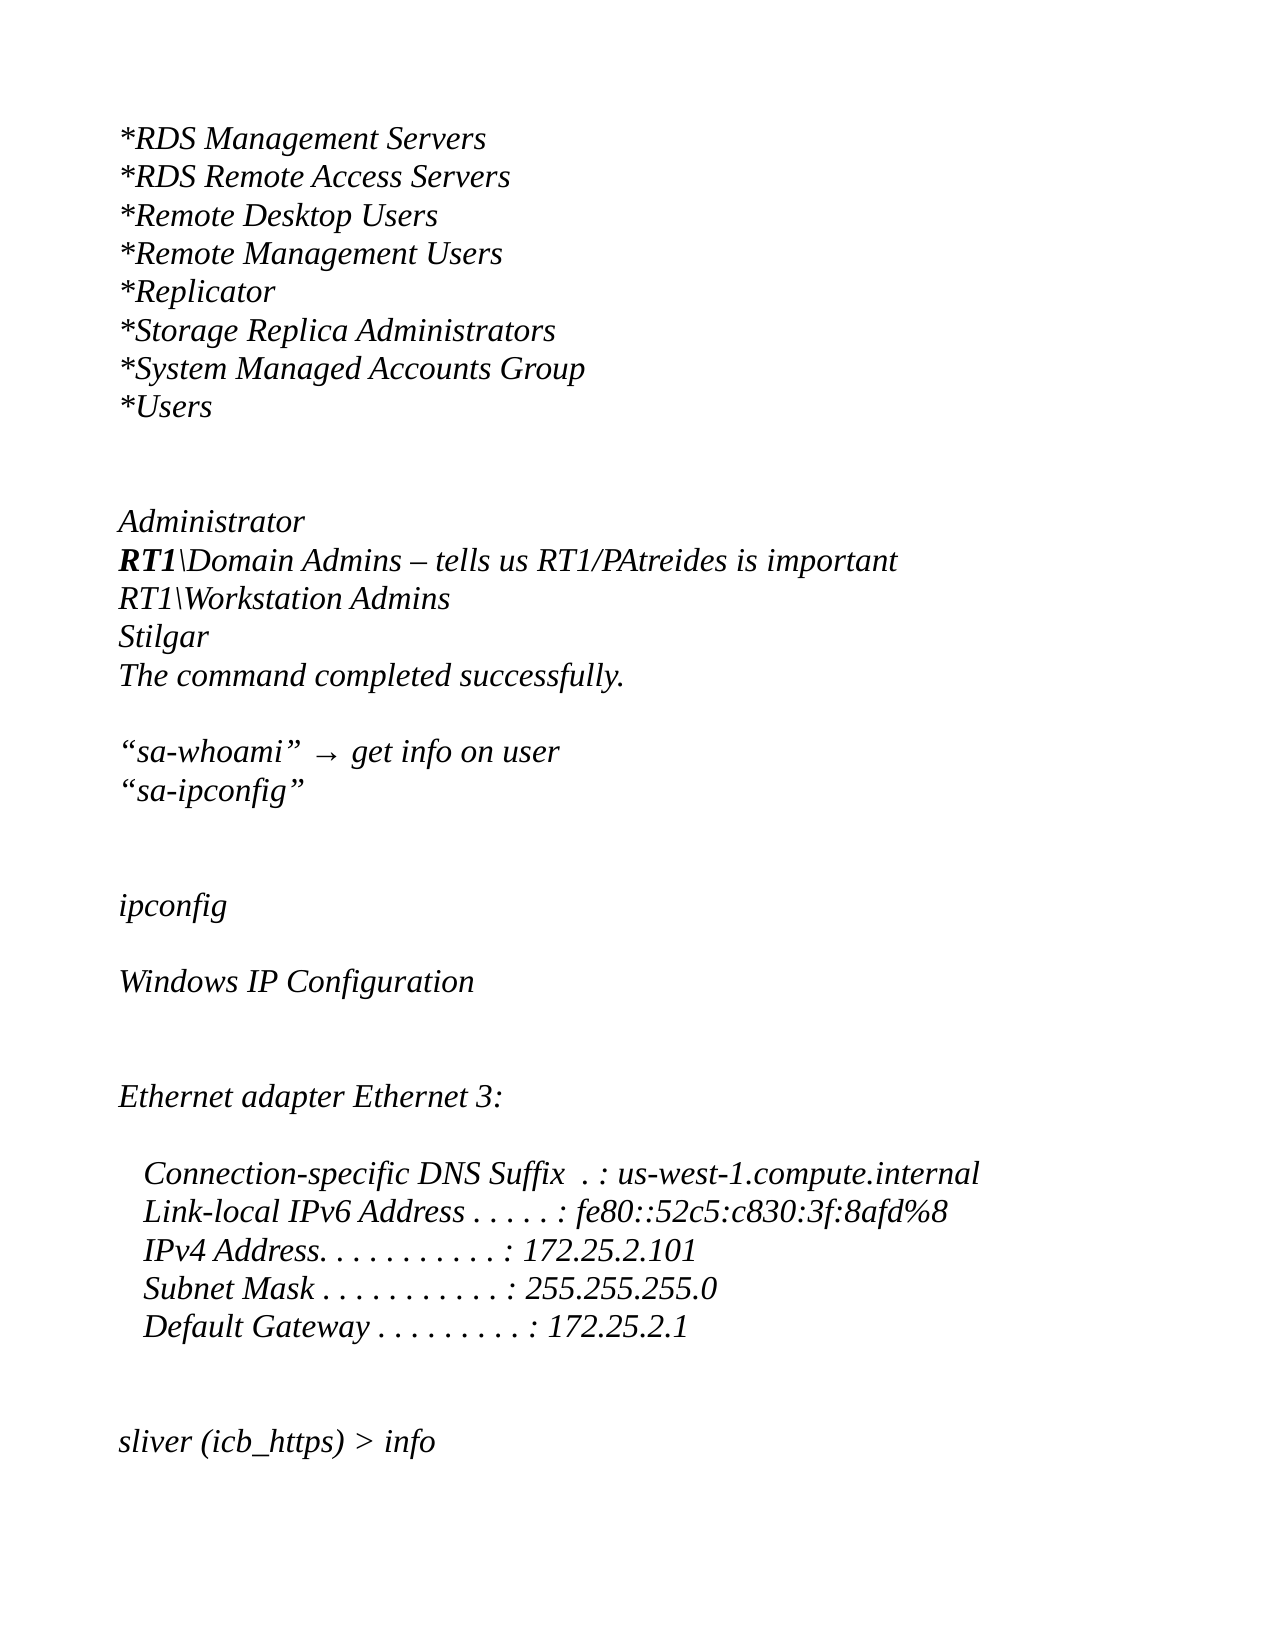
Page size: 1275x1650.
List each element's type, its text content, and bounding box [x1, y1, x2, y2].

text sliver (icb_https) > info [118, 1421, 1157, 1460]
text Ethernet adapter Ethernet 3: [118, 1076, 1157, 1115]
text Administrator [118, 501, 1157, 540]
text *RDS Remote Access Servers [118, 156, 1157, 195]
text *Remote Management Users [118, 233, 1157, 271]
text RT1\Workstation Admins [118, 578, 1157, 616]
text *System Managed Accounts Group [118, 348, 1157, 386]
text The command completed successfully. [118, 655, 1157, 693]
text Link-local IPv6 Address . . . . . : fe80::52c5:c830:3f:8afd%8 [118, 1191, 1157, 1230]
text “sa-whoami” → get info on user [118, 731, 1157, 770]
text Stilgar [118, 616, 1157, 655]
text Default Gateway . . . . . . . . . : 172.25.2.1 [118, 1306, 1157, 1345]
text Connection-specific DNS Suffix . : us-west-1.compute.internal [118, 1153, 1157, 1191]
text IPv4 Address. . . . . . . . . . . : 172.25.2.101 [118, 1230, 1157, 1268]
text *Remote Desktop Users [118, 195, 1157, 233]
text “sa-ipconfig” [118, 770, 1157, 808]
text Windows IP Configuration [118, 961, 1157, 1000]
text RT1\Domain Admins – tells us RT1/PAtreides is important [118, 540, 1157, 578]
text *Storage Replica Administrators [118, 310, 1157, 348]
text *Users [118, 386, 1157, 425]
text *RDS Management Servers [118, 118, 1157, 156]
text Subnet Mask . . . . . . . . . . . : 255.255.255.0 [118, 1268, 1157, 1306]
text ipconfig [118, 885, 1157, 923]
text *Replicator [118, 271, 1157, 310]
